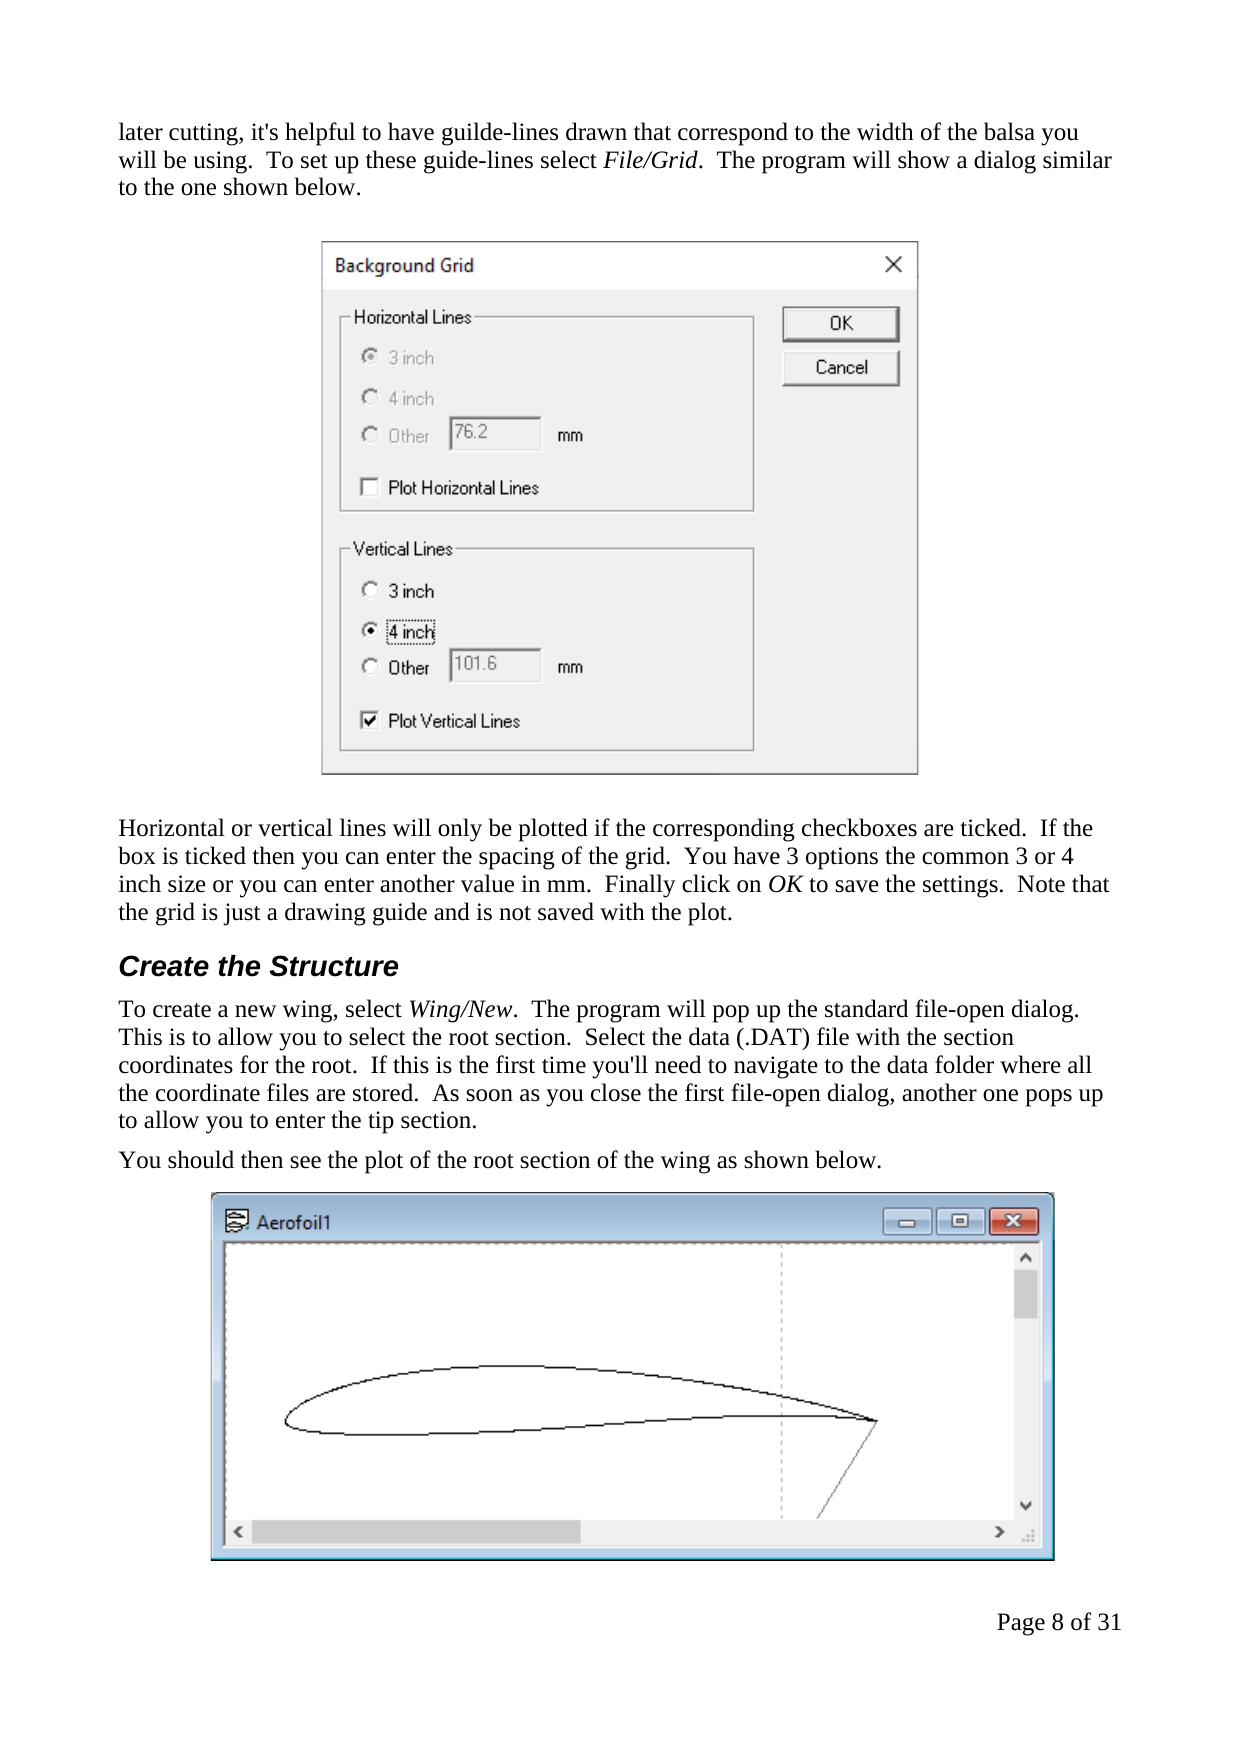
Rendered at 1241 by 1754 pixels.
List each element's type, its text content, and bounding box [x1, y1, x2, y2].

text You should then see the plot of the root section of the wing as shown below. [118, 1147, 1122, 1174]
picture [210, 1192, 1055, 1561]
text To create a new wing, select Wing/New. The program will pop up the standard file-open dialog. This is to allow you to select the root section. Select the data (.DAT) file with the section coordinates for the root. If this is the first time you'll need to navigate to the data folder where all the coordinate files are stored. As soon as you close the first file-open dialog, another one pops up to allow you to enter the tip section. [118, 996, 1122, 1134]
text Horizontal or vertical lines will only be plotted if the corresponding checkboxes are ticked. If the box is ticked then you can enter the spacing of the grid. You have 3 options the common 3 or 4 inch size or you can enter another value in mm. Finally click on OK to save the settings. Note that the grid is just a drawing guide and is not saved with the plot. [118, 814, 1122, 925]
subtitle Create the Structure [118, 950, 1122, 983]
picture [321, 241, 919, 775]
text later cutting, it's helpful to have guilde-lines drawn that correspond to the width of the balsa you will be using. To set up these guide-lines select File/Grid. The program will show a dialog similar to the one shown below. [118, 118, 1122, 201]
